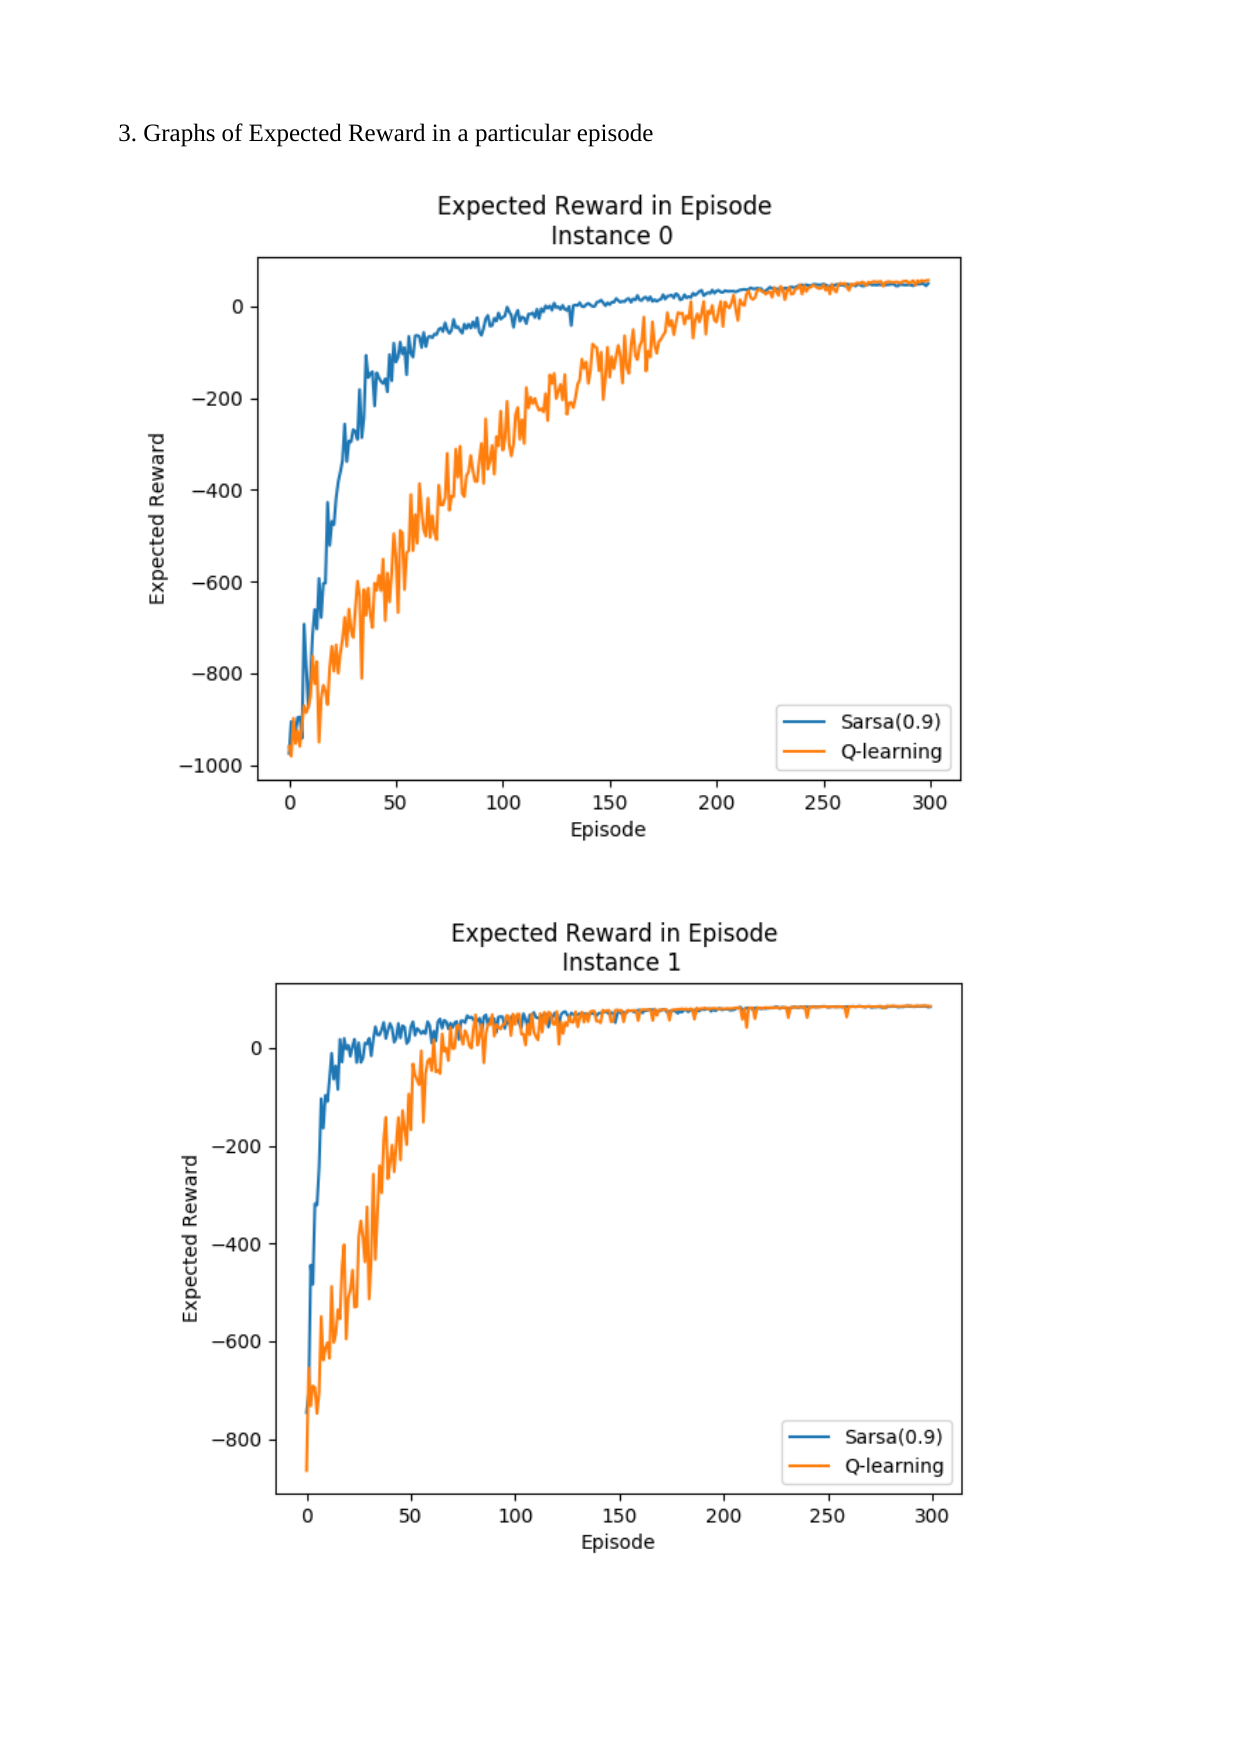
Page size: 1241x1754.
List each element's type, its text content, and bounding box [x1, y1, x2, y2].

picture [144, 175, 1051, 855]
picture [165, 903, 1050, 1567]
text 3. Graphs of Expected Reward in a particular episode [118, 118, 1122, 147]
